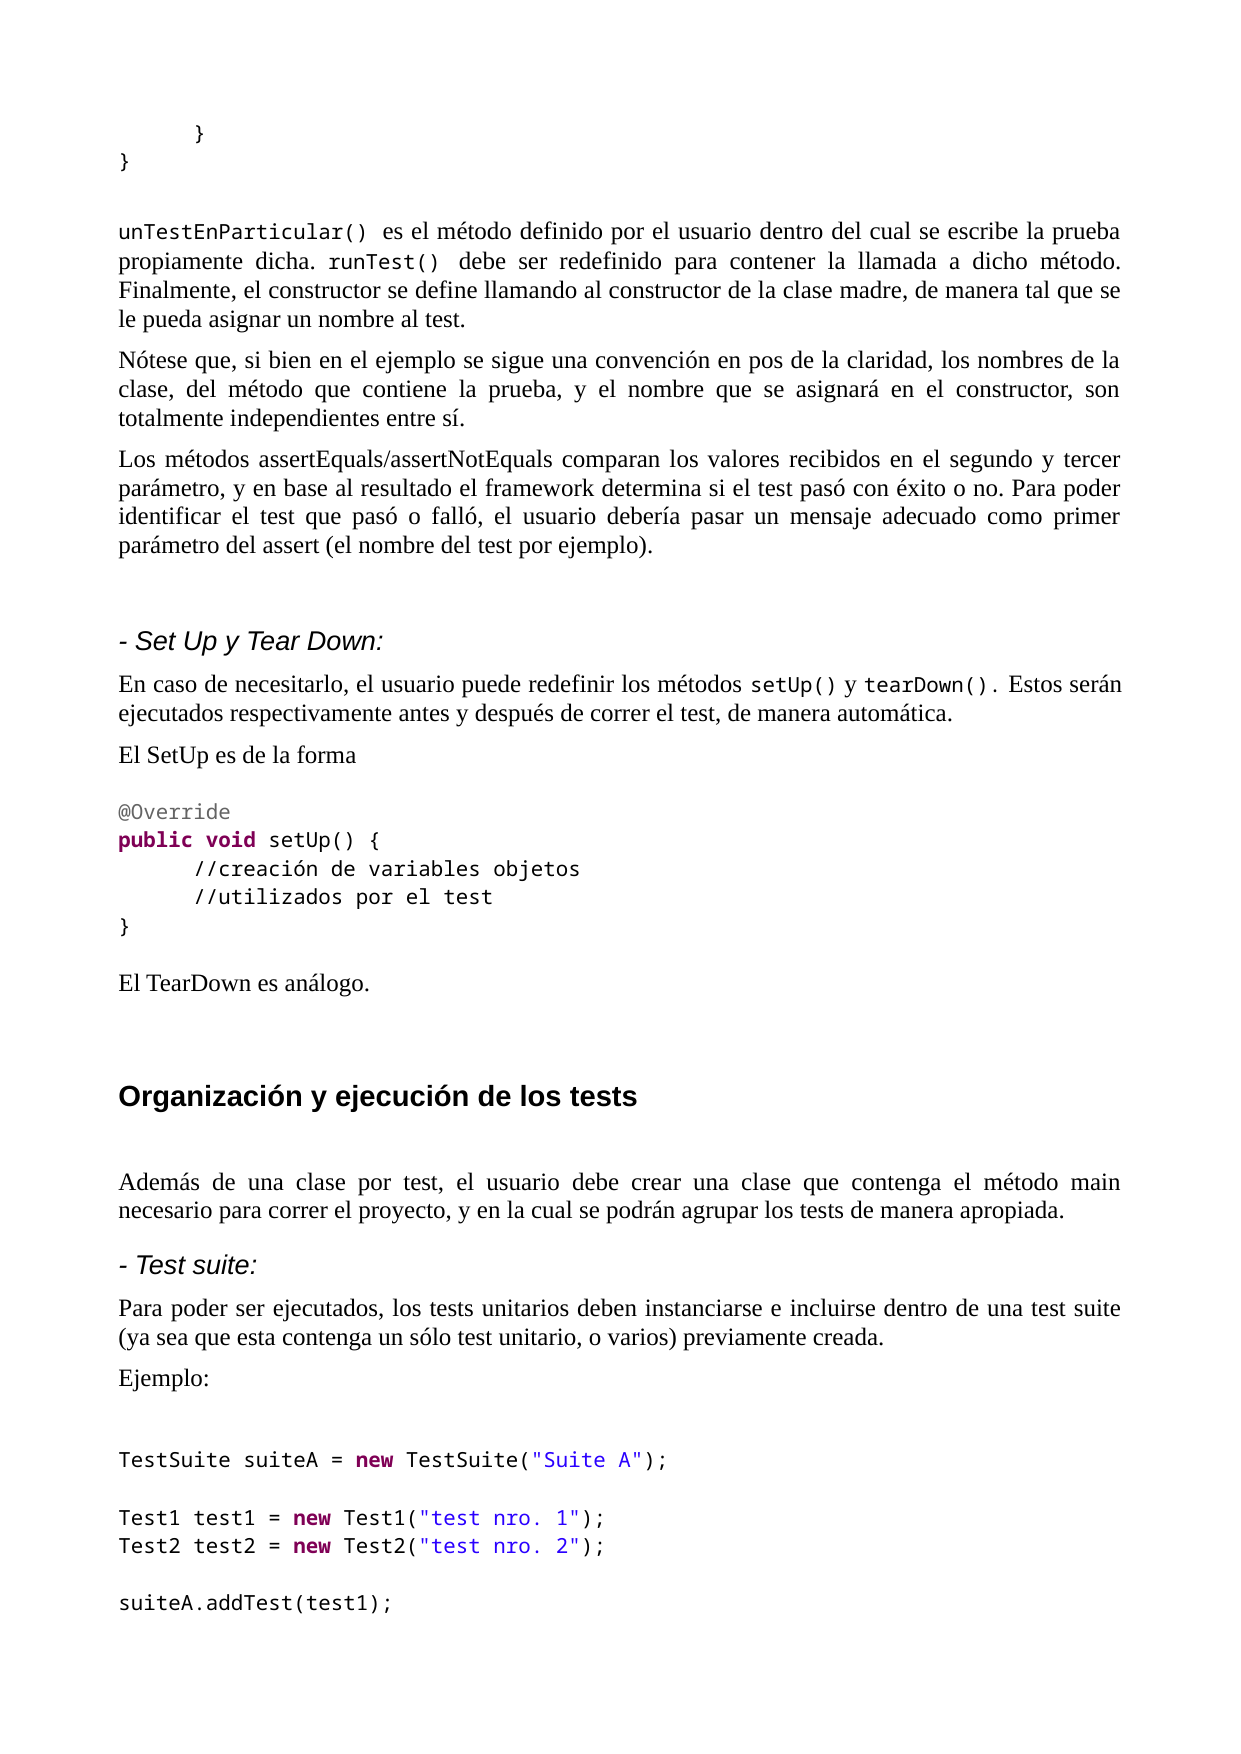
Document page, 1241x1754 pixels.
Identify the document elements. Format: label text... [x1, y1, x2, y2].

text } [118, 118, 1122, 147]
subtitle - Set Up y Tear Down: [118, 625, 1122, 656]
text TestSuite suiteA = new TestSuite("Suite A"); [118, 1445, 1122, 1474]
subtitle - Test suite: [118, 1249, 1122, 1280]
text Para poder ser ejecutados, los tests unitarios deben instanciarse e incluirse dentro de una test suite (ya sea que esta contenga un sólo test unitario, o varios) previamente creada. [118, 1293, 1122, 1350]
text Además de una clase por test, el usuario debe crear una clase que contenga el método main necesario para correr el proyecto, y en la cual se podrán agrupar los tests de manera apropiada. [118, 1167, 1122, 1224]
text Organización y ejecución de los tests [118, 1079, 1122, 1113]
text unTestEnParticular() es el método definido por el usuario dentro del cual se escribe la prueba propiamente dicha. runTest() debe ser redefinido para contener la llamada a dicho método. Finalmente, el constructor se define llamando al constructor de la clase madre, de manera tal que se le pueda asignar un nombre al test. [118, 216, 1122, 333]
text En caso de necesitarlo, el usuario puede redefinir los métodos setUp() y tearDown(). Estos serán ejecutados respectivamente antes y después de correr el test, de manera automática. [118, 669, 1122, 727]
text public void setUp() { [118, 826, 1122, 854]
text //utilizados por el test [118, 882, 1122, 911]
text Ejemplo: [118, 1363, 1122, 1392]
text @Override [118, 797, 1122, 826]
text //creación de variables objetos [118, 854, 1122, 882]
text Nótese que, si bien en el ejemplo se sigue una convención en pos de la claridad, los nombres de la clase, del método que contiene la prueba, y el nombre que se asignará en el constructor, son totalmente independientes entre sí. [118, 345, 1122, 431]
text suiteA.addTest(test1); [118, 1588, 1122, 1617]
text } [118, 147, 1122, 175]
text El SetUp es de la forma [118, 740, 1122, 768]
text Test1 test1 = new Test1("test nro. 1"); [118, 1503, 1122, 1531]
text Test2 test2 = new Test2("test nro. 2"); [118, 1531, 1122, 1559]
text } [118, 911, 1122, 939]
text Los métodos assertEquals/assertNotEquals comparan los valores recibidos en el segundo y tercer parámetro, y en base al resultado el framework determina si el test pasó con éxito o no. Para poder identificar el test que pasó o falló, el usuario debería pasar un mensaje adecuado como primer parámetro del assert (el nombre del test por ejemplo). [118, 444, 1122, 559]
text El TearDown es análogo. [118, 968, 1122, 997]
